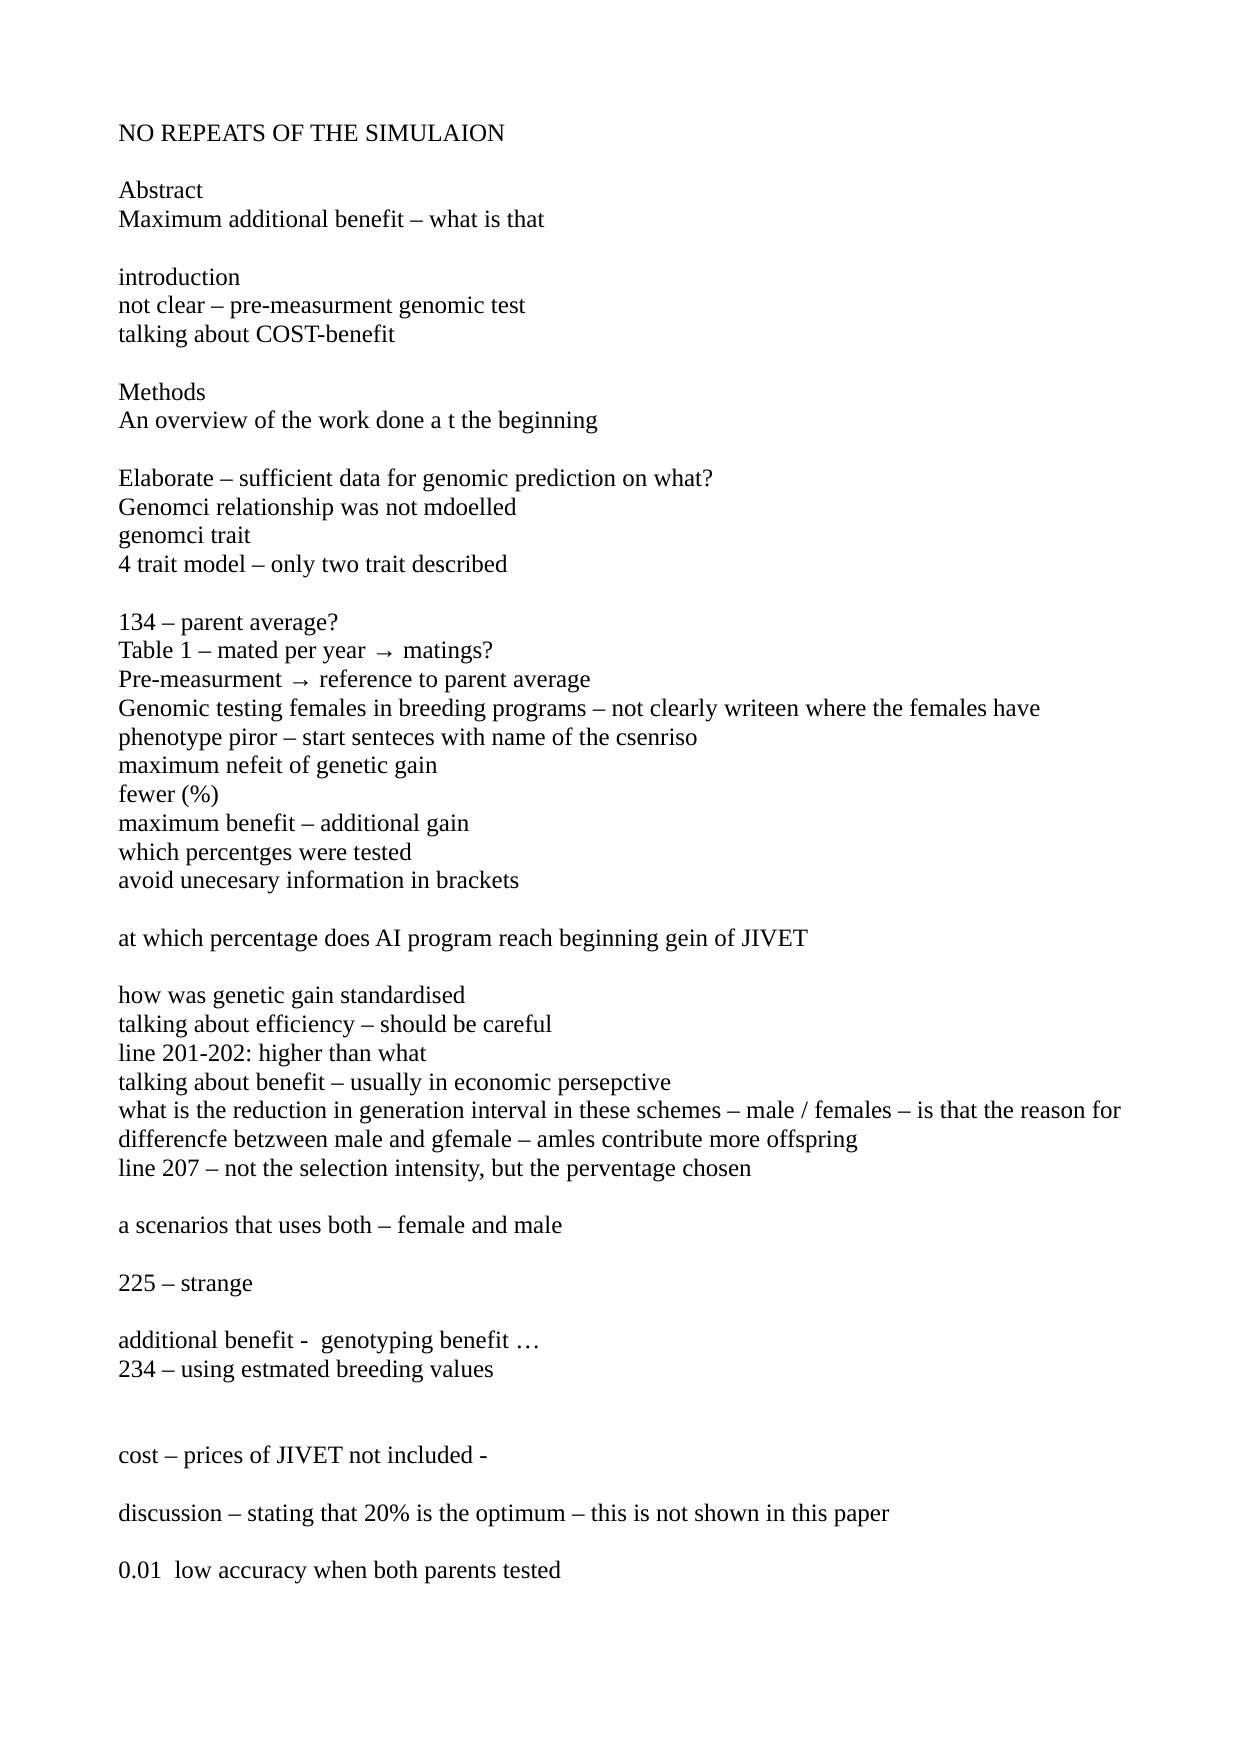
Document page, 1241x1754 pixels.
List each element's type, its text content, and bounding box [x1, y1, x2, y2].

text genomci trait [118, 521, 1122, 549]
text at which percentage does AI program reach beginning gein of JIVET [118, 923, 1122, 952]
text Pre-measurment → reference to parent average [118, 664, 1122, 693]
text cost – prices of JIVET not included - [118, 1441, 1122, 1469]
text 225 – strange [118, 1268, 1122, 1297]
text 4 trait model – only two trait described [118, 549, 1122, 578]
text talking about COST-benefit [118, 319, 1122, 348]
text 0.01 low accuracy when both parents tested [118, 1556, 1122, 1584]
text what is the reduction in generation interval in these schemes – male / females – is that the reason for differencfe betzween male and gfemale – amles contribute more offspring [118, 1096, 1122, 1153]
text how was genetic gain standardised [118, 981, 1122, 1009]
text Abstract [118, 176, 1122, 204]
text additional benefit - genotyping benefit … [118, 1326, 1122, 1354]
text fewer (%) [118, 779, 1122, 808]
text a scenarios that uses both – female and male [118, 1211, 1122, 1239]
text maximum benefit – additional gain [118, 808, 1122, 837]
text discussion – stating that 20% is the optimum – this is not shown in this paper [118, 1498, 1122, 1527]
text avoid unecesary information in brackets [118, 866, 1122, 894]
text not clear – pre-measurment genomic test [118, 291, 1122, 319]
text Elaborate – sufficient data for genomic prediction on what? [118, 463, 1122, 492]
text Methods [118, 377, 1122, 406]
text line 207 – not the selection intensity, but the perventage chosen [118, 1153, 1122, 1182]
text Maximum additional benefit – what is that [118, 204, 1122, 233]
text talking about efficiency – should be careful [118, 1009, 1122, 1038]
text NO REPEATS OF THE SIMULAION [118, 118, 1122, 147]
text 134 – parent average? [118, 607, 1122, 636]
text maximum nefeit of genetic gain [118, 751, 1122, 779]
text which percentges were tested [118, 837, 1122, 866]
text talking about benefit – usually in economic persepctive [118, 1067, 1122, 1096]
text line 201-202: higher than what [118, 1038, 1122, 1067]
text An overview of the work done a t the beginning [118, 406, 1122, 434]
text Table 1 – mated per year → matings? [118, 636, 1122, 664]
text Genomic testing females in breeding programs – not clearly writeen where the females have phenotype piror – start senteces with name of the csenriso [118, 693, 1122, 751]
text Genomci relationship was not mdoelled [118, 492, 1122, 521]
text introduction [118, 262, 1122, 291]
text 234 – using estmated breeding values [118, 1354, 1122, 1383]
